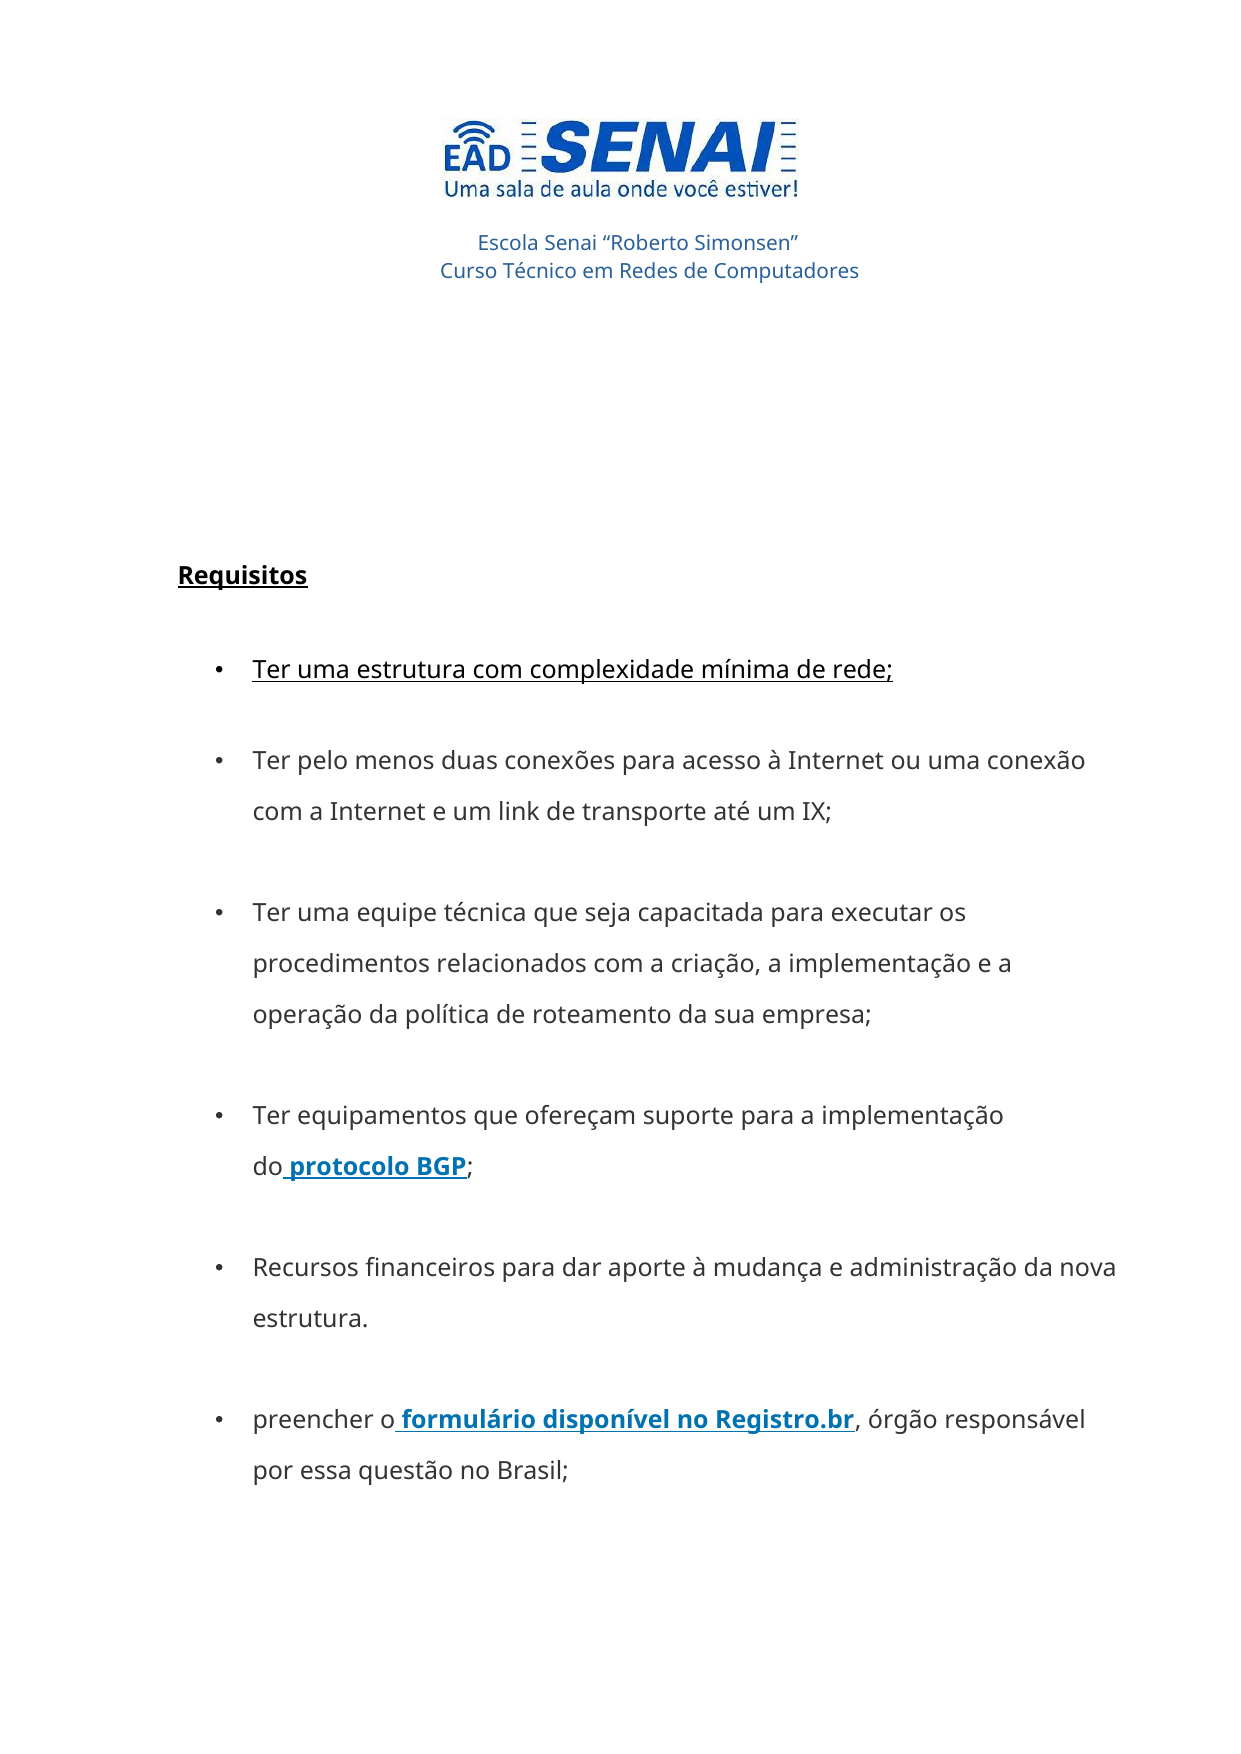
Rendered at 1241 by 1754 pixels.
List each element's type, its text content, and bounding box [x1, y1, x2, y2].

list Ter uma equipe técnica que seja capacitada para executar os procedimentos relacionados com a criação, a implementação e a operação da política de roteamento da sua empresa; [215, 894, 1122, 1031]
list Ter equipamentos que ofereçam suporte para a implementação do protocolo BGP; [215, 1098, 1122, 1183]
list Recursos financeiros para dar aporte à mudança e administração da nova estrutura. [215, 1250, 1122, 1335]
text Requisitos [177, 558, 1122, 592]
list preencher o formulário disponível no Registro.br, órgão responsável por essa questão no Brasil; [215, 1402, 1122, 1487]
list Ter uma estrutura com complexidade mínima de rede; [215, 652, 1122, 686]
picture [442, 118, 799, 198]
list Ter pelo menos duas conexões para acesso à Internet ou uma conexão com a Internet e um link de transporte até um IX; [215, 742, 1122, 827]
